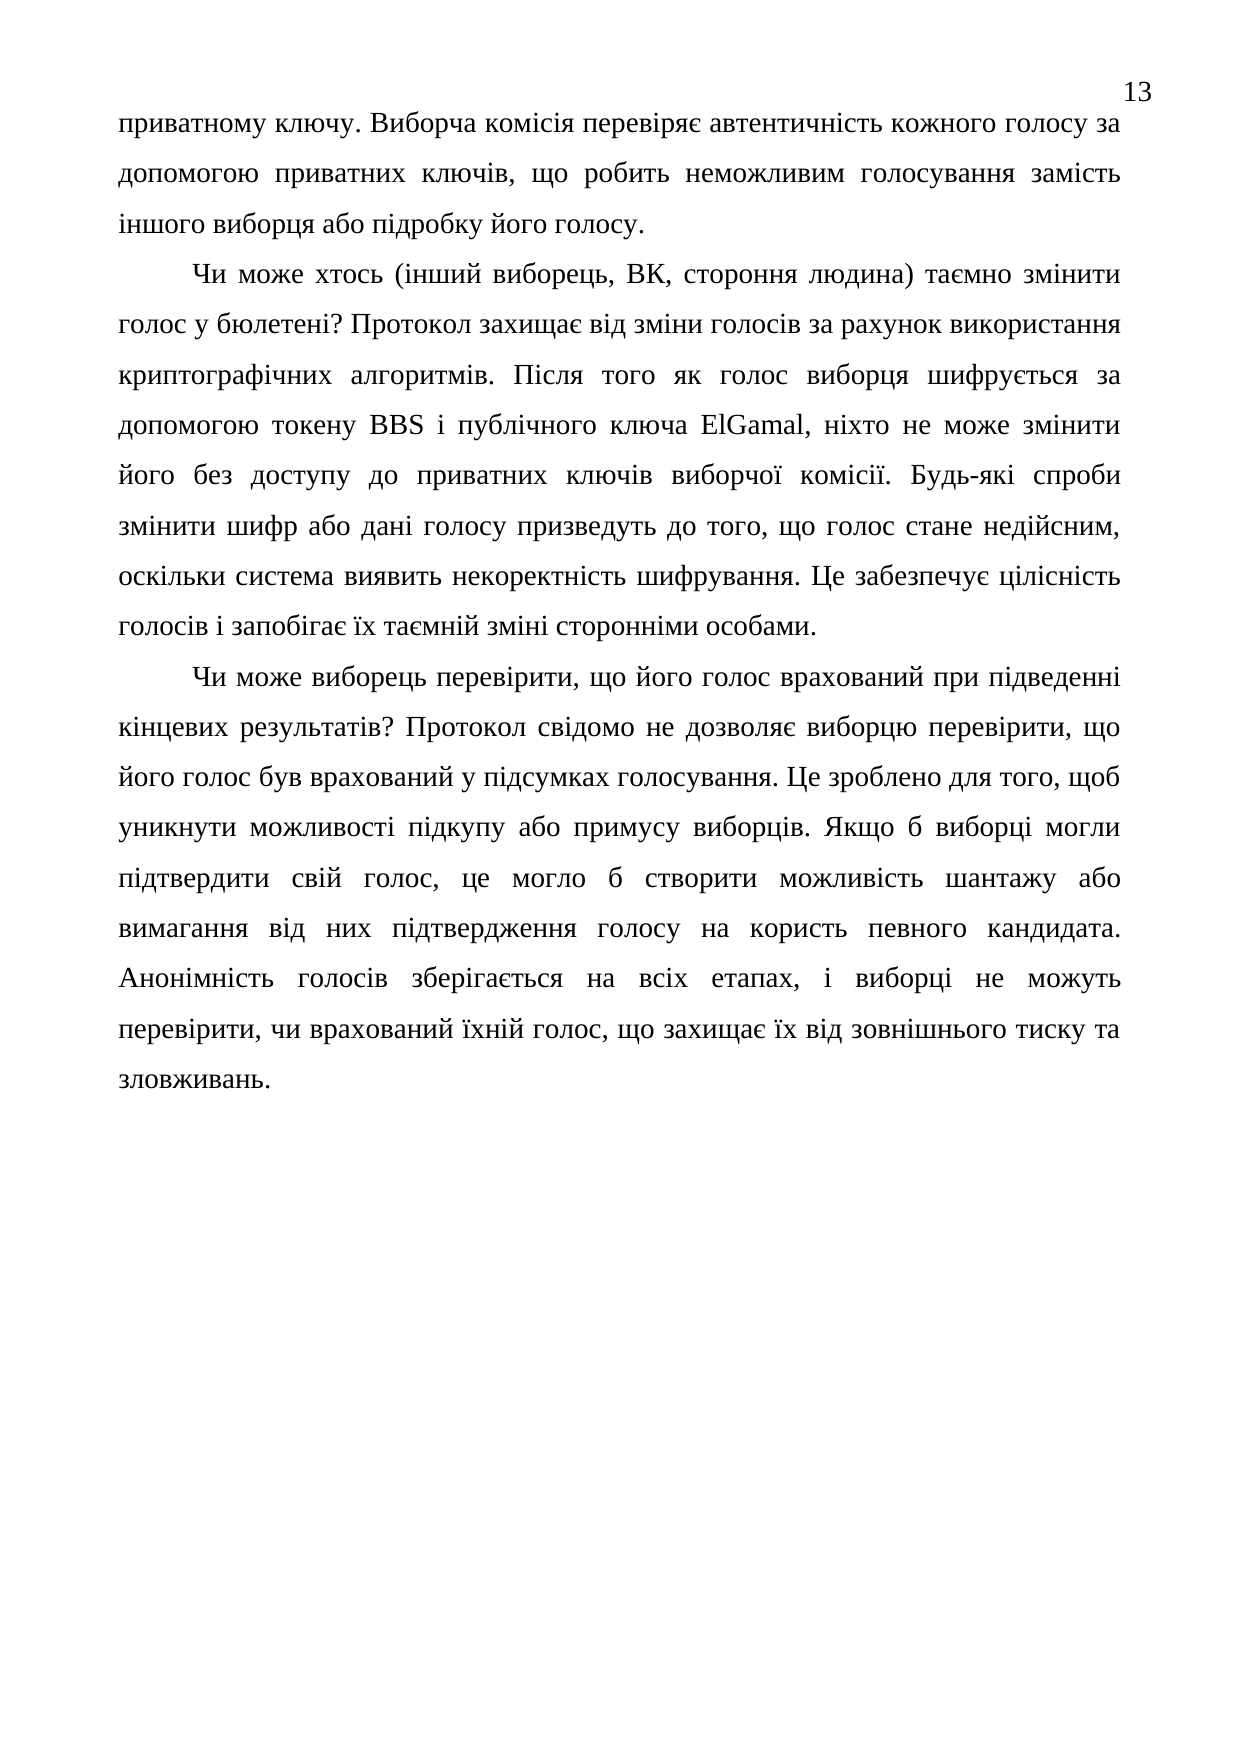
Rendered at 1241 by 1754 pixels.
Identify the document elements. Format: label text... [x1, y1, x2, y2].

text приватному ключу. Виборча комісія перевіряє автентичність кожного голосу за допомогою приватних ключів, що робить неможливим голосування замість іншого виборця або підробку його голосу. [118, 105, 1122, 239]
text Чи може виборець перевірити, що його голос врахований при підведенні кінцевих результатів? Протокол свідомо не дозволяє виборцю перевірити, що його голос був врахований у підсумках голосування. Це зроблено для того, щоб уникнути можливості підкупу або примусу виборців. Якщо б виборці могли підтвердити свій голос, це могло б створити можливість шантажу або вимагання від них підтвердження голосу на користь певного кандидата. Анонімність голосів зберігається на всіх етапах, і виборці не можуть перевірити, чи врахований їхній голос, що захищає їх від зовнішнього тиску та зловживань. [118, 659, 1122, 1095]
text Чи може хтось (інший виборець, ВК, стороння людина) таємно змінити голос у бюлетені? Протокол захищає від зміни голосів за рахунок використання криптографічних алгоритмів. Після того як голос виборця шифрується за допомогою токену BBS і публічного ключа ElGamal, ніхто не може змінити його без доступу до приватних ключів виборчої комісії. Будь-які спроби змінити шифр або дані голосу призведуть до того, що голос стане недійсним, оскільки система виявить некоректність шифрування. Це забезпечує цілісність голосів і запобігає їх таємній зміні сторонніми особами. [118, 256, 1122, 642]
